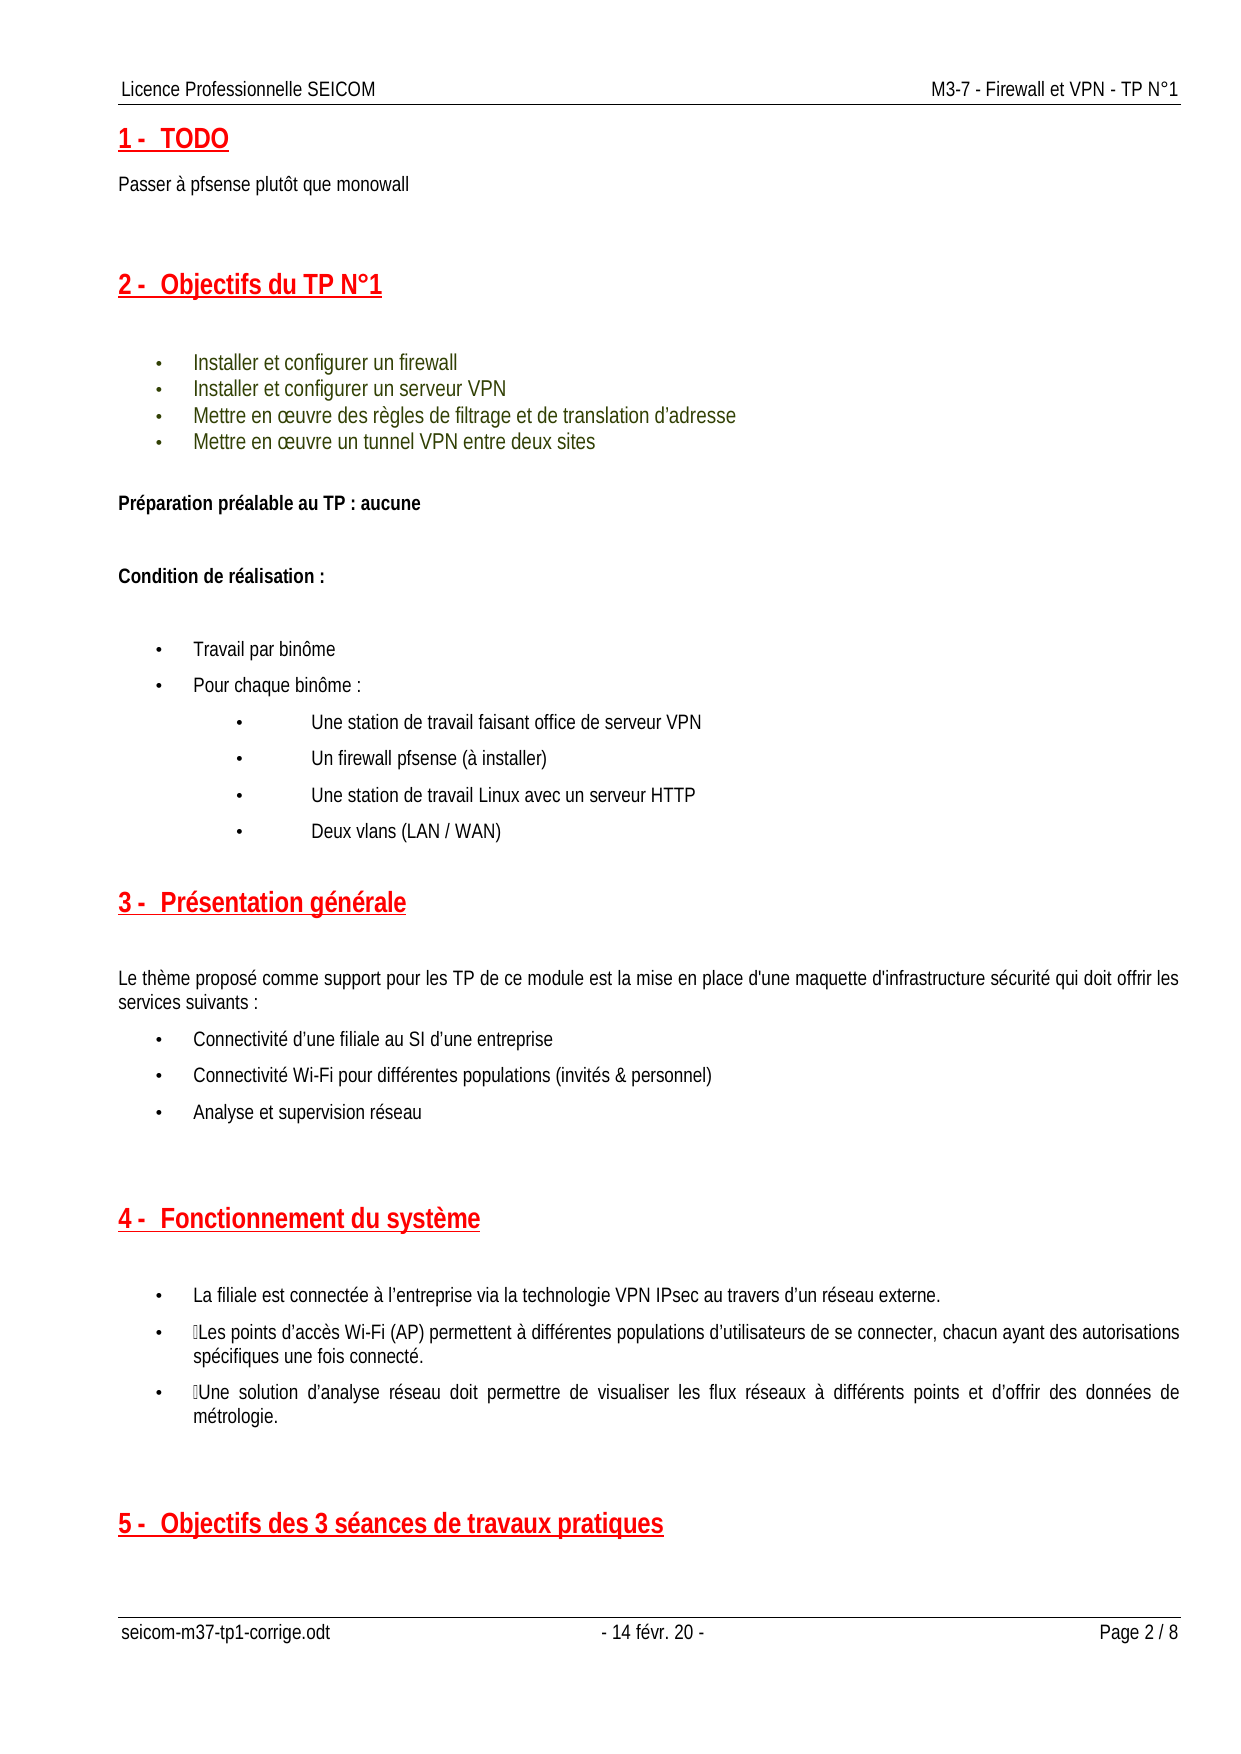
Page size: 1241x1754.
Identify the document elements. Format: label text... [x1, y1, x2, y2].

list Les points d’accès Wi-Fi (AP) permettent à différentes populations d’utilisateurs de se connecter, chacun ayant des autorisations spécifiques une fois connecté. [156, 1320, 1181, 1368]
subtitle Présentation générale [118, 885, 1181, 918]
subtitle Objectifs du TP N°1 [118, 267, 1181, 300]
text Passer à pfsense plutôt que monowall [118, 172, 1181, 196]
list Un firewall pfsense (à installer) [199, 746, 1181, 770]
text Le thème proposé comme support pour les TP de ce module est la mise en place d'une maquette d'infrastructure sécurité qui doit offrir les services suivants : [118, 966, 1181, 1014]
list Mettre en œuvre un tunnel VPN entre deux sites [156, 428, 1181, 454]
list Connectivité d’une filiale au SI d’une entreprise [156, 1027, 1181, 1051]
list Installer et configurer un firewall [156, 349, 1181, 375]
subtitle Fonctionnement du système [118, 1202, 1181, 1235]
list La filiale est connectée à l’entreprise via la technologie VPN IPsec au travers d’un réseau externe. [156, 1283, 1181, 1307]
list Deux vlans (LAN / WAN) [199, 819, 1181, 843]
list Une station de travail faisant office de serveur VPN [199, 710, 1181, 734]
list Pour chaque binôme : [156, 673, 1181, 697]
text Condition de réalisation : [118, 564, 1181, 588]
list Analyse et supervision réseau [156, 1099, 1181, 1123]
list Une solution d’analyse réseau doit permettre de visualiser les flux réseaux à différents points et d’offrir des données de métrologie. [156, 1380, 1181, 1428]
text Préparation préalable au TP : aucune [118, 491, 1181, 515]
subtitle Objectifs des 3 séances de travaux pratiques [118, 1506, 1181, 1539]
list Connectivité Wi-Fi pour différentes populations (invités & personnel) [156, 1063, 1181, 1087]
list Installer et configurer un serveur VPN [156, 375, 1181, 402]
list Mettre en œuvre des règles de filtrage et de translation d’adresse [156, 402, 1181, 428]
subtitle TODO [118, 121, 1181, 154]
list Une station de travail Linux avec un serveur HTTP [199, 783, 1181, 807]
list Travail par binôme [156, 637, 1181, 661]
